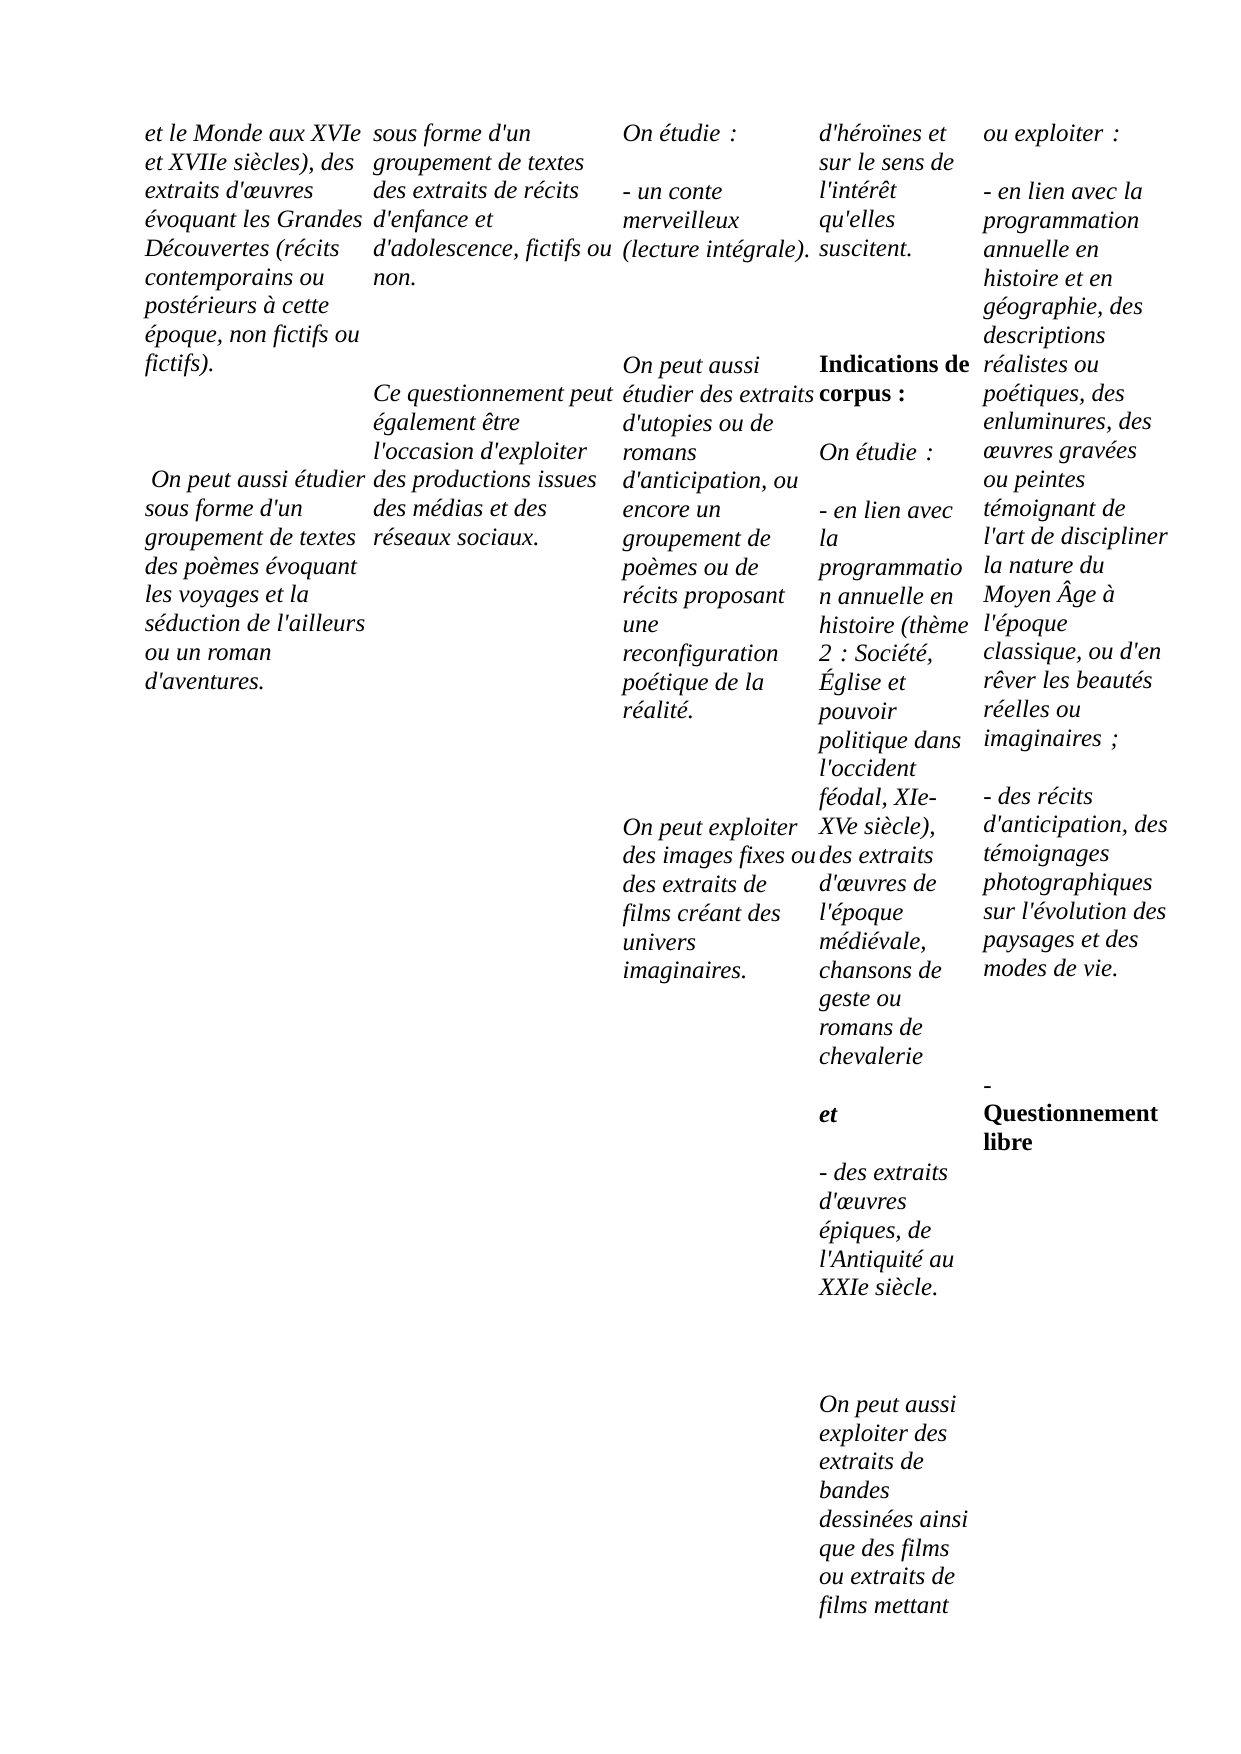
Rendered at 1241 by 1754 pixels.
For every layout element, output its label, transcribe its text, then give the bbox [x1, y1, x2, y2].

table_cell Le voyage et l'aventure : pourquoi aller vers l'inconnu ? Enjeux littéraires et de formation personnelle : - découvrir diverses formes de récits d'aventures, fictifs ou non, et des textes célébrant les voyages ; - comprendre les motifs de l'élan vers l'autre et l'ailleurs et s'interroger sur les valeurs mises en jeu ; - s'interroger sur le sens des représentations qui sont données des voyages et de ce qu'ils font découvrir. Indications de corpus : On étudie : - en lien avec la programmation annuelle en histoire (thème 3 : L'Europe et le Monde aux XVIe et XVIIe siècles), des extraits d'œuvres évoquant les Grandes Découvertes (récits contemporains ou postérieurs à cette époque, non fictifs ou fictifs). On peut aussi étudier sous forme d'un groupement de textes des poèmes évoquant les voyages et la séduction de l'ailleurs ou un roman d'aventures. [145, 118, 373, 1619]
table_cell d'héroïnes et sur le sens de l'intérêt qu'elles suscitent. Indications de corpus : On étudie : - en lien avec la programmation annuelle en histoire (thème 2 : Société, Église et pouvoir politique dans l'occident féodal, XIe-XVe siècle), des extraits d'œuvres de l'époque médiévale, chansons de geste ou romans de chevalerie et - des extraits d'œuvres épiques, de l'Antiquité au XXIe siècle. On peut aussi exploiter des extraits de bandes dessinées ainsi que des films ou extraits de films mettant [819, 118, 977, 1619]
table_cell ou exploiter : - en lien avec la programmation annuelle en histoire et en géographie, des descriptions réalistes ou poétiques, des enluminures, des œuvres gravées ou peintes témoignant de l'art de discipliner la nature du Moyen Âge à l'époque classique, ou d'en rêver les beautés réelles ou imaginaires ; - des récits d'anticipation, des témoignages photographiques sur l'évolution des paysages et des modes de vie. - Questionnement libre [983, 118, 1170, 1619]
table_cell 5e [118, 118, 144, 1619]
table_cell sous forme d'un groupement de textes des extraits de récits d'enfance et d'adolescence, fictifs ou non. Ce questionnement peut également être l'occasion d'exploiter des productions issues des médias et des réseaux sociaux. [373, 118, 622, 1619]
table_cell [1170, 118, 1176, 1619]
table_cell [1176, 118, 1183, 1619]
table_cell [977, 118, 983, 1619]
table_cell On étudie : - un conte merveilleux (lecture intégrale). On peut aussi étudier des extraits d'utopies ou de romans d'anticipation, ou encore un groupement de poèmes ou de récits proposant une reconfiguration poétique de la réalité. On peut exploiter des images fixes ou des extraits de films créant des univers imaginaires. [623, 118, 819, 1619]
